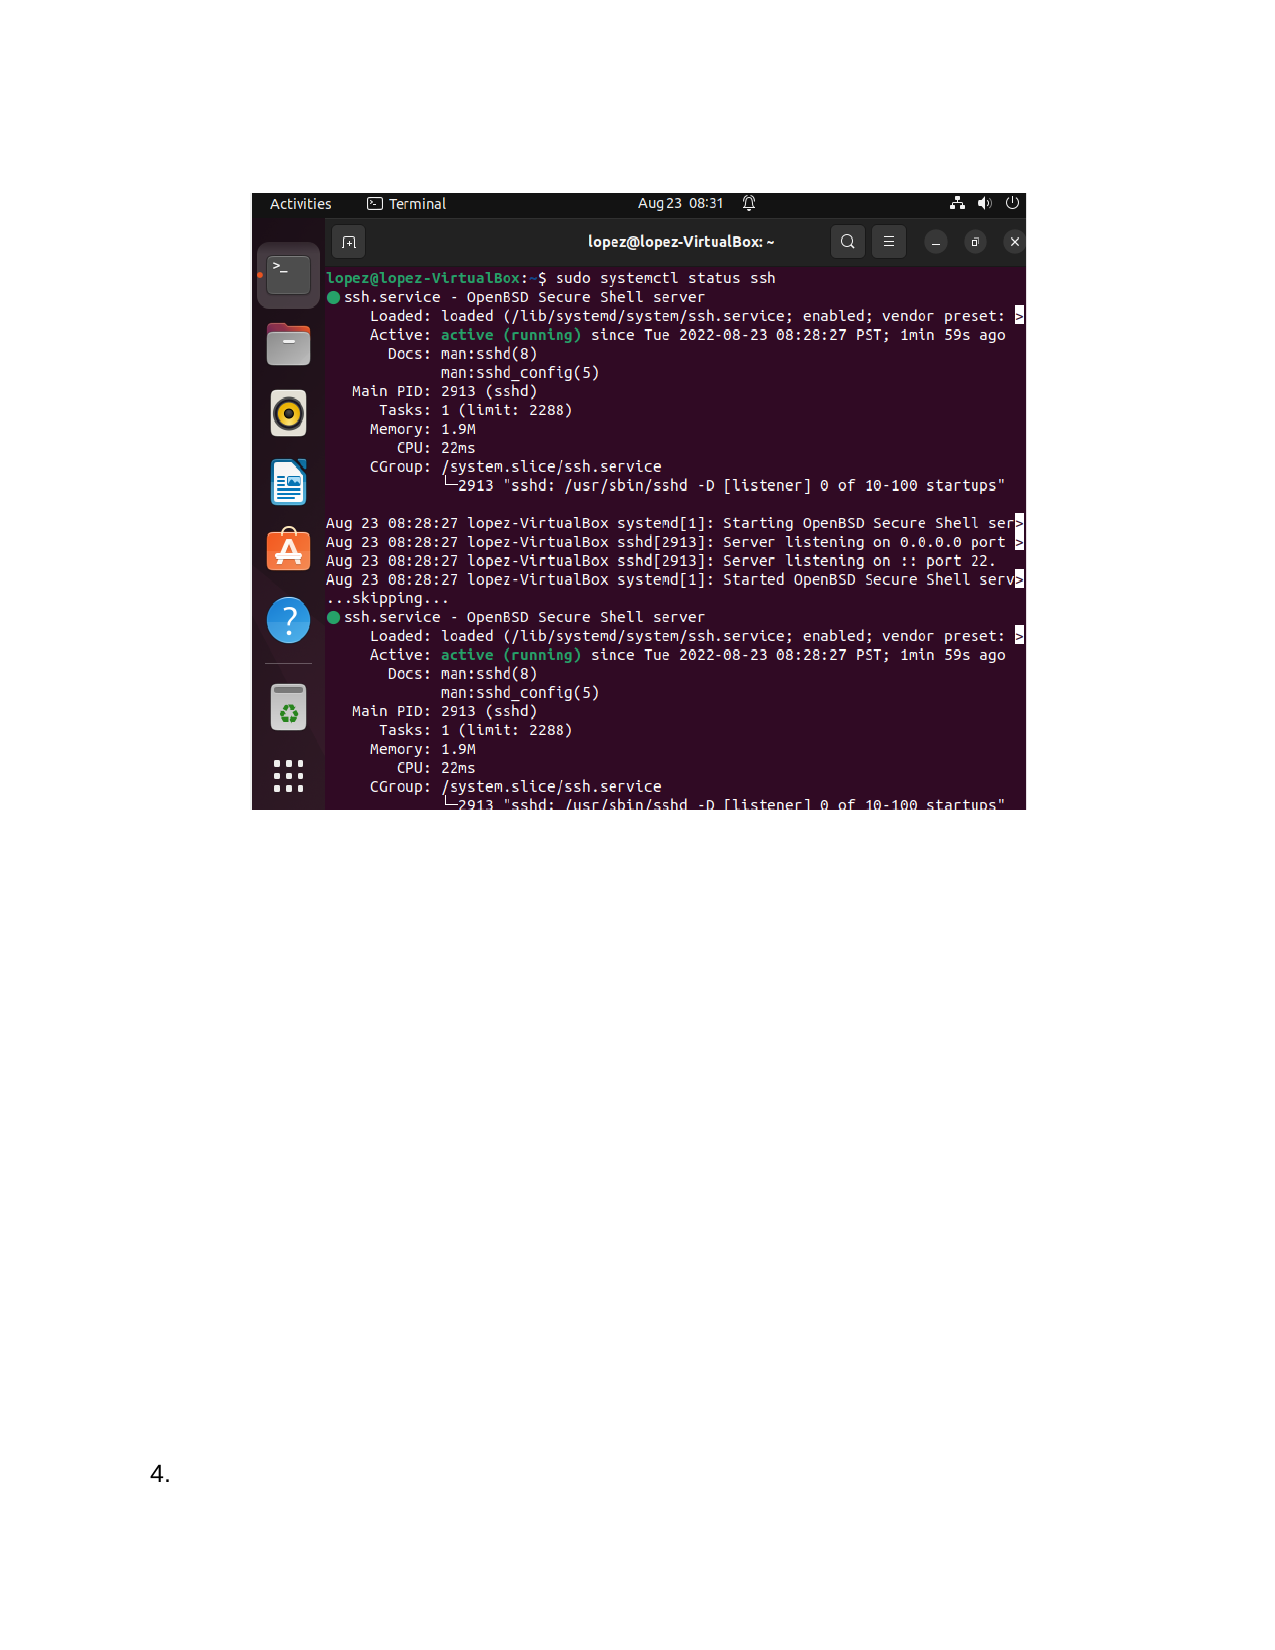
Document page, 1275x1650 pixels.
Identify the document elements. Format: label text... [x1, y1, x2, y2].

picture [250, 193, 1027, 810]
text 4. [150, 1459, 1125, 1488]
